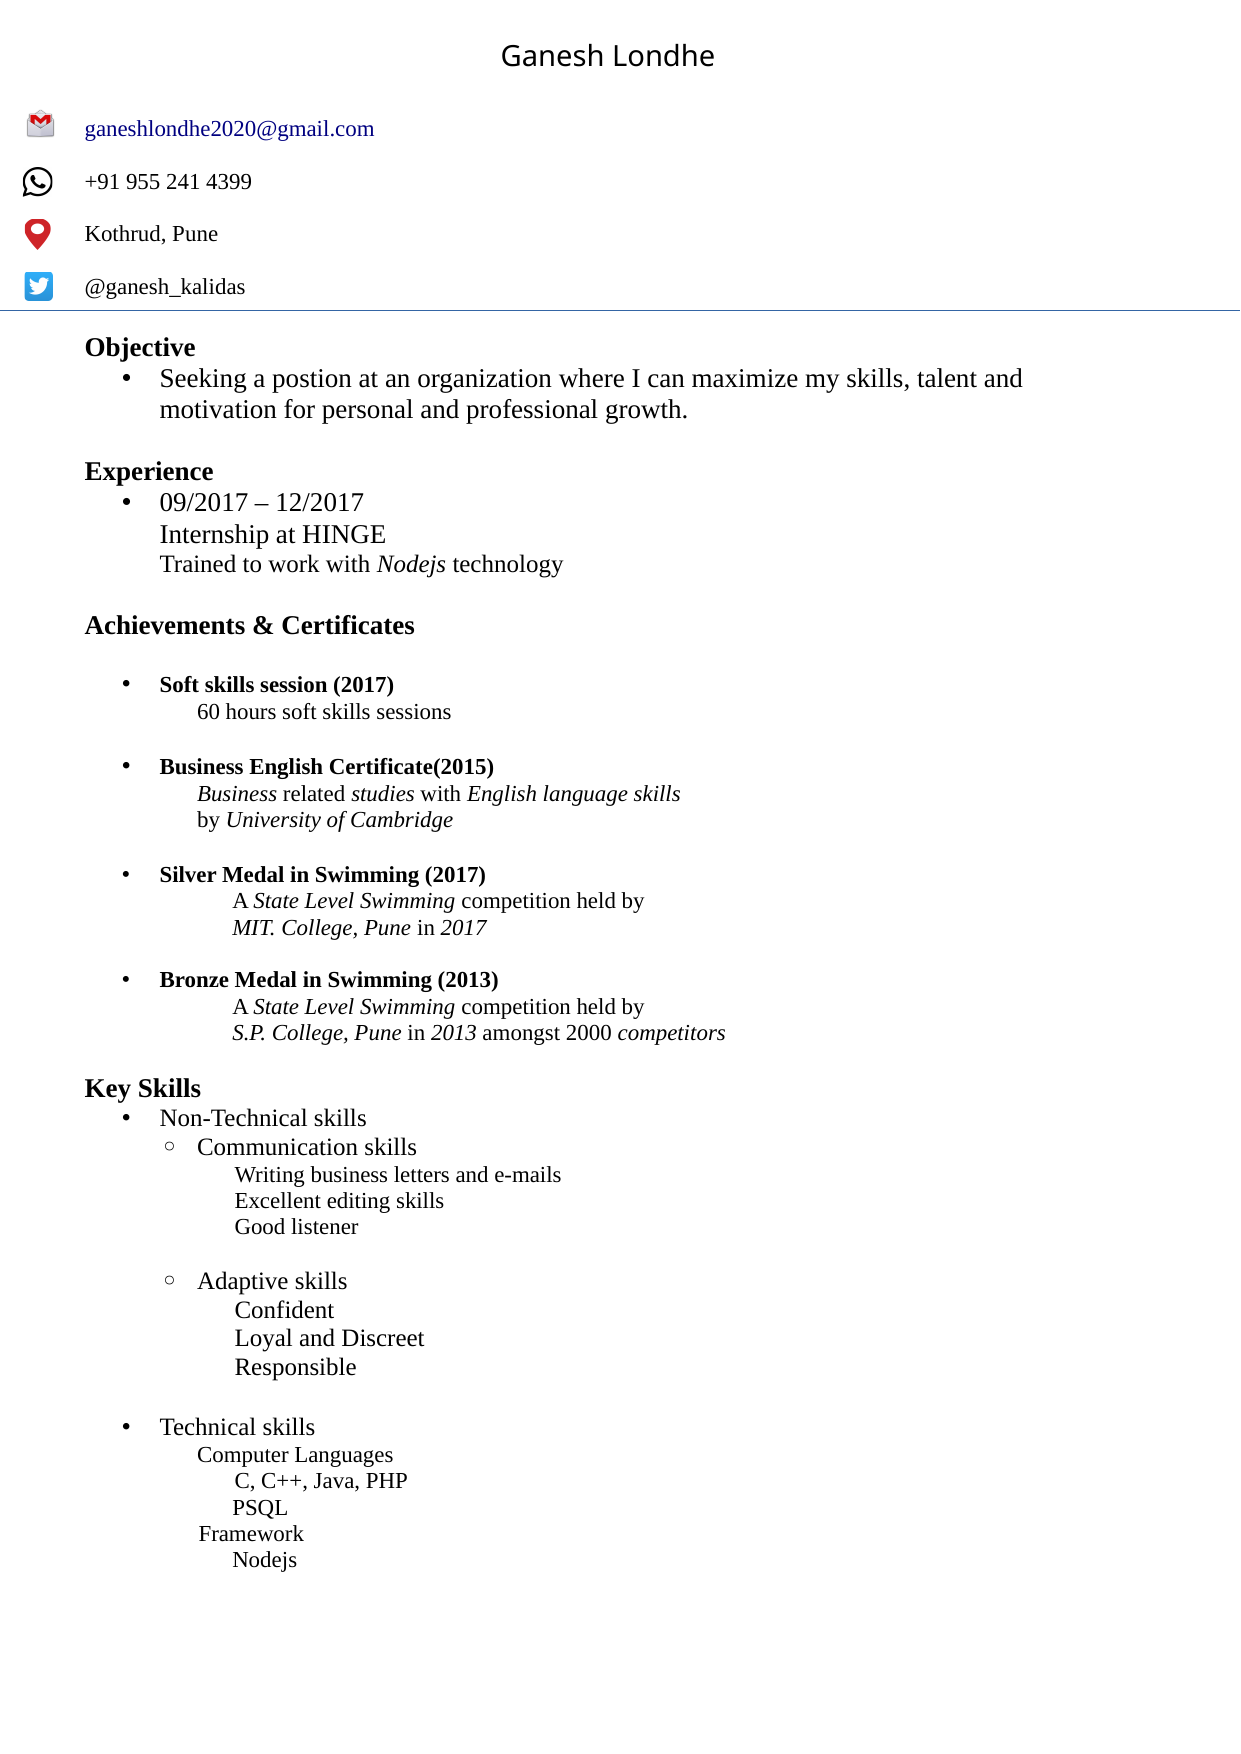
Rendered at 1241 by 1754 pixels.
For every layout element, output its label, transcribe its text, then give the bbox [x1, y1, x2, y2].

list by University of Cambridge [159, 806, 1131, 832]
list Confident [197, 1295, 1131, 1323]
text +91 955 241 4399 [84, 168, 1131, 194]
list Computer Languages [159, 1441, 1131, 1467]
text Experience [84, 455, 1131, 486]
text A State Level Swimming competition held by [84, 993, 1131, 1019]
list 09/2017 – 12/2017 [122, 486, 1131, 518]
text Ganesh Londhe [84, 36, 1131, 75]
list Communication skills [159, 1132, 1131, 1161]
list Writing business letters and e-mails [197, 1161, 1131, 1187]
list Business related studies with English language skills [159, 780, 1131, 806]
text S.P. College, Pune in 2013 amongst 2000 competitors [84, 1019, 1131, 1046]
list 60 hours soft skills sessions [159, 698, 1131, 724]
list Business English Certificate(2015) [122, 753, 1131, 780]
list Soft skills session (2017) [122, 671, 1131, 698]
text Achievements & Certificates [84, 609, 1131, 640]
list Internship at HINGE [122, 518, 1131, 549]
list Adaptive skills [159, 1266, 1131, 1295]
picture [24, 272, 53, 301]
text ganeshlondhe2020@gmail.com [84, 115, 1131, 141]
list Seeking a postion at an organization where I can maximize my skills, talent and motivation for personal and professional growth. [122, 362, 1131, 424]
text Objective [84, 331, 1131, 362]
picture [25, 107, 56, 139]
text PSQL [84, 1494, 1131, 1520]
list Silver Medal in Swimming (2017) [122, 861, 1131, 887]
list Technical skills [122, 1412, 1131, 1441]
picture [24, 219, 51, 250]
text Framework [84, 1520, 1131, 1546]
list Bronze Medal in Swimming (2013) [122, 967, 1131, 993]
text MIT. College, Pune in 2017 [84, 914, 1131, 940]
list Excellent editing skills [197, 1187, 1131, 1213]
list Responsible [197, 1352, 1131, 1381]
text Key Skills [84, 1072, 1131, 1103]
picture [22, 167, 53, 197]
text A State Level Swimming competition held by [84, 887, 1131, 914]
list Loyal and Discreet [197, 1323, 1131, 1352]
text Kothrud, Pune [84, 220, 1131, 247]
text Nodejs [84, 1546, 1131, 1573]
list Trained to work with Nodejs technology [122, 549, 1131, 578]
list C, C++, Java, PHP [197, 1467, 1131, 1494]
list Good listener [197, 1213, 1131, 1240]
list Non-Technical skills [122, 1103, 1131, 1132]
text @ganesh_kalidas [84, 273, 1131, 299]
